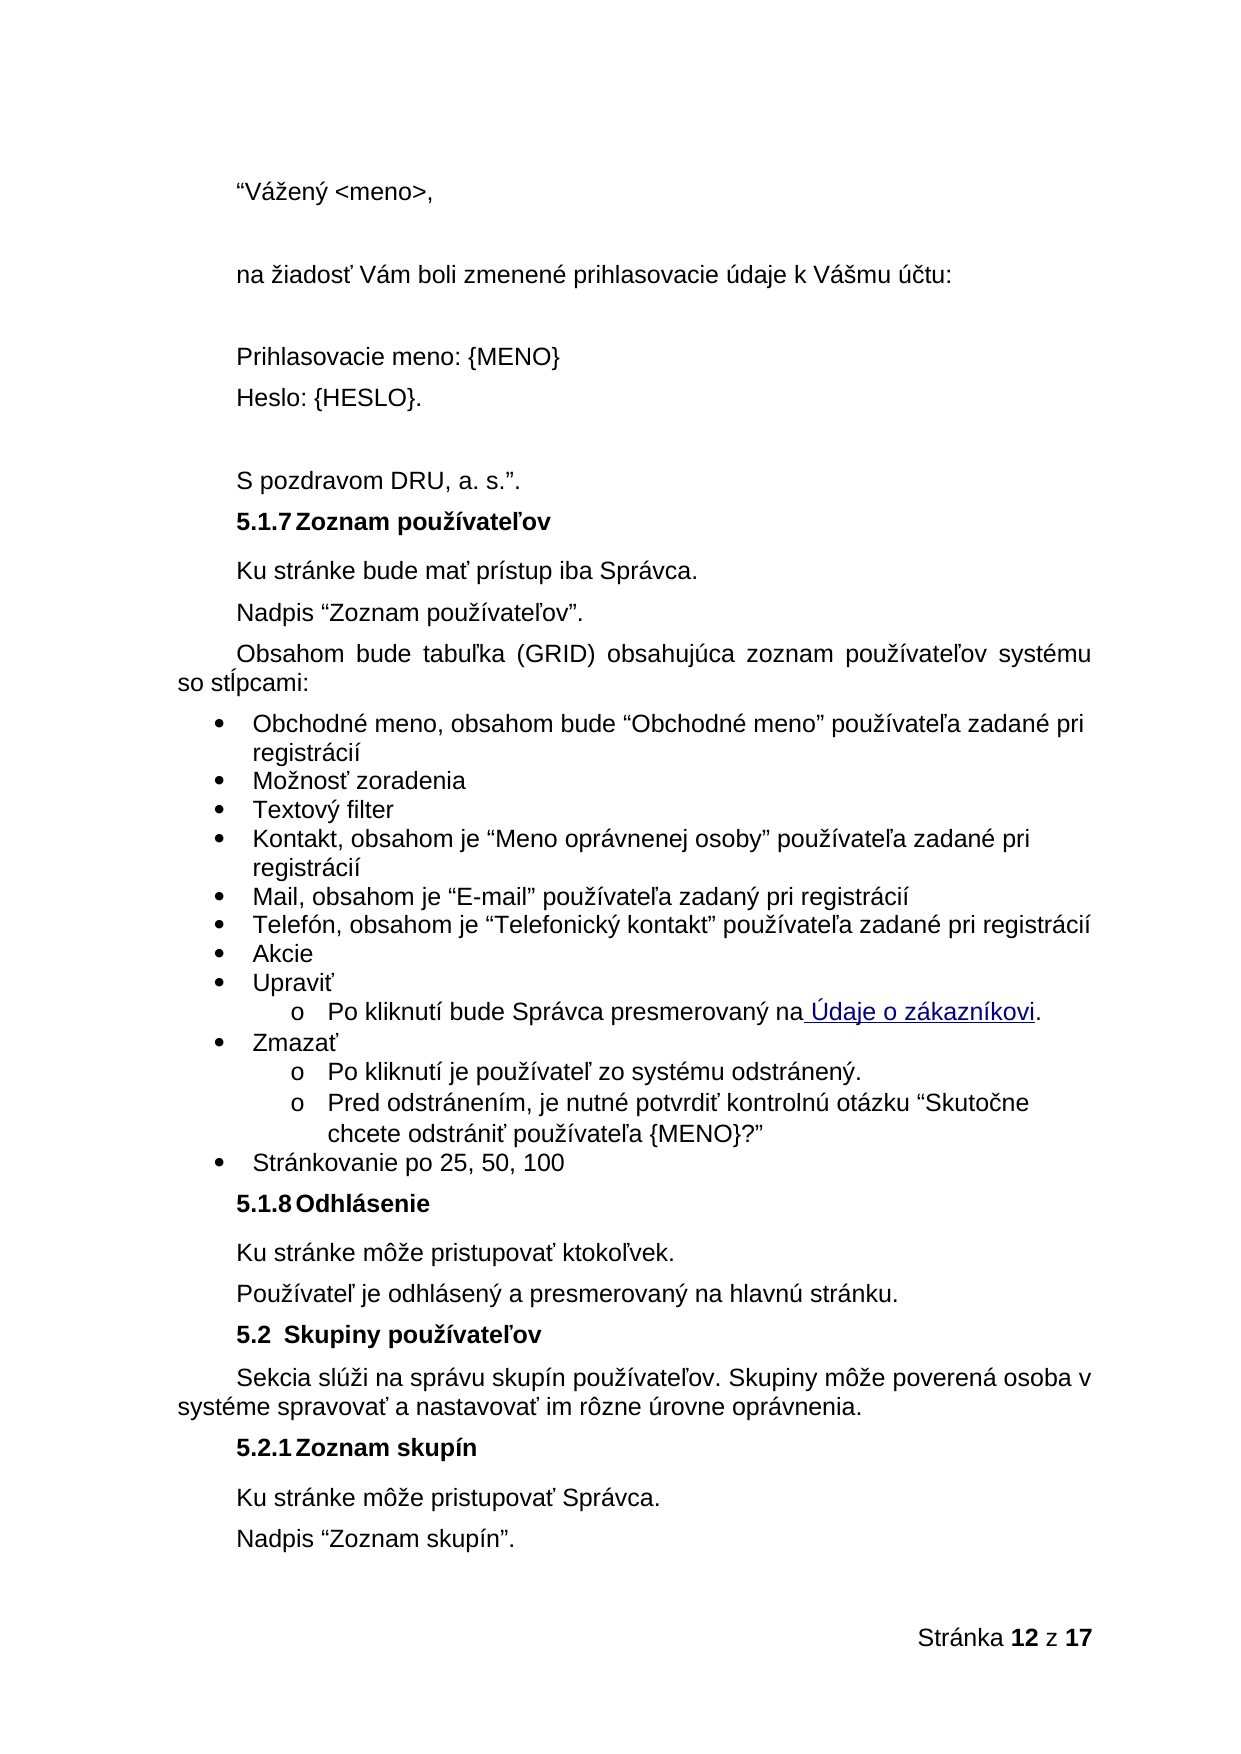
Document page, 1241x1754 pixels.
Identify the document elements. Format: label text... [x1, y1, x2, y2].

list Obchodné meno, obsahom bude “Obchodné meno” používateľa zadané pri registrácií [215, 709, 1092, 766]
text Ku stránke môže pristupovať Správca. [177, 1482, 1092, 1511]
subtitle Zoznam používateľov [236, 507, 1092, 536]
text S pozdravom DRU, a. s.”. [177, 466, 1092, 495]
text Nadpis “Zoznam používateľov”. [177, 597, 1092, 626]
list Možnosť zoradenia [215, 766, 1092, 795]
text Ku stránke bude mať prístup iba Správca. [177, 556, 1092, 585]
list Pred odstránením, je nutné potvrdiť kontrolnú otázku “Skutočne chcete odstrániť používateľa {MENO}?” [290, 1088, 1092, 1147]
list Upraviť [215, 968, 1092, 997]
list Mail, obsahom je “E-mail” používateľa zadaný pri registrácií [215, 882, 1092, 911]
subtitle Odhlásenie [236, 1189, 1092, 1217]
text Prihlasovacie meno: {MENO} [177, 342, 1092, 371]
text Používateľ je odhlásený a presmerovaný na hlavnú stránku. [177, 1279, 1092, 1308]
list Zmazať [215, 1028, 1092, 1057]
text “Vážený <meno>, [177, 177, 1092, 206]
subtitle Skupiny používateľov [236, 1320, 1092, 1349]
list Kontakt, obsahom je “Meno oprávnenej osoby” používateľa zadané pri registrácií [215, 824, 1092, 882]
text na žiadosť Vám boli zmenené prihlasovacie údaje k Vášmu účtu: [177, 260, 1092, 288]
list Textový filter [215, 795, 1092, 824]
list Akcie [215, 939, 1092, 968]
list Po kliknutí je používateľ zo systému odstránený. [290, 1057, 1092, 1088]
text Ku stránke môže pristupovať ktokoľvek. [177, 1238, 1092, 1267]
list Po kliknutí bude Správca presmerovaný na Údaje o zákazníkovi. [290, 997, 1092, 1028]
text Nadpis “Zoznam skupín”. [177, 1524, 1092, 1552]
text Sekcia slúži na správu skupín používateľov. Skupiny môže poverená osoba v systéme spravovať a nastavovať im rôzne úrovne oprávnenia. [177, 1363, 1092, 1421]
list Stránkovanie po 25, 50, 100 [215, 1147, 1092, 1176]
subtitle Zoznam skupín [236, 1433, 1092, 1462]
text Obsahom bude tabuľka (GRID) obsahujúca zoznam používateľov systému so stĺpcami: [177, 639, 1092, 696]
list Telefón, obsahom je “Telefonický kontakt” používateľa zadané pri registrácií [215, 911, 1092, 939]
text Heslo: {HESLO}. [177, 383, 1092, 412]
